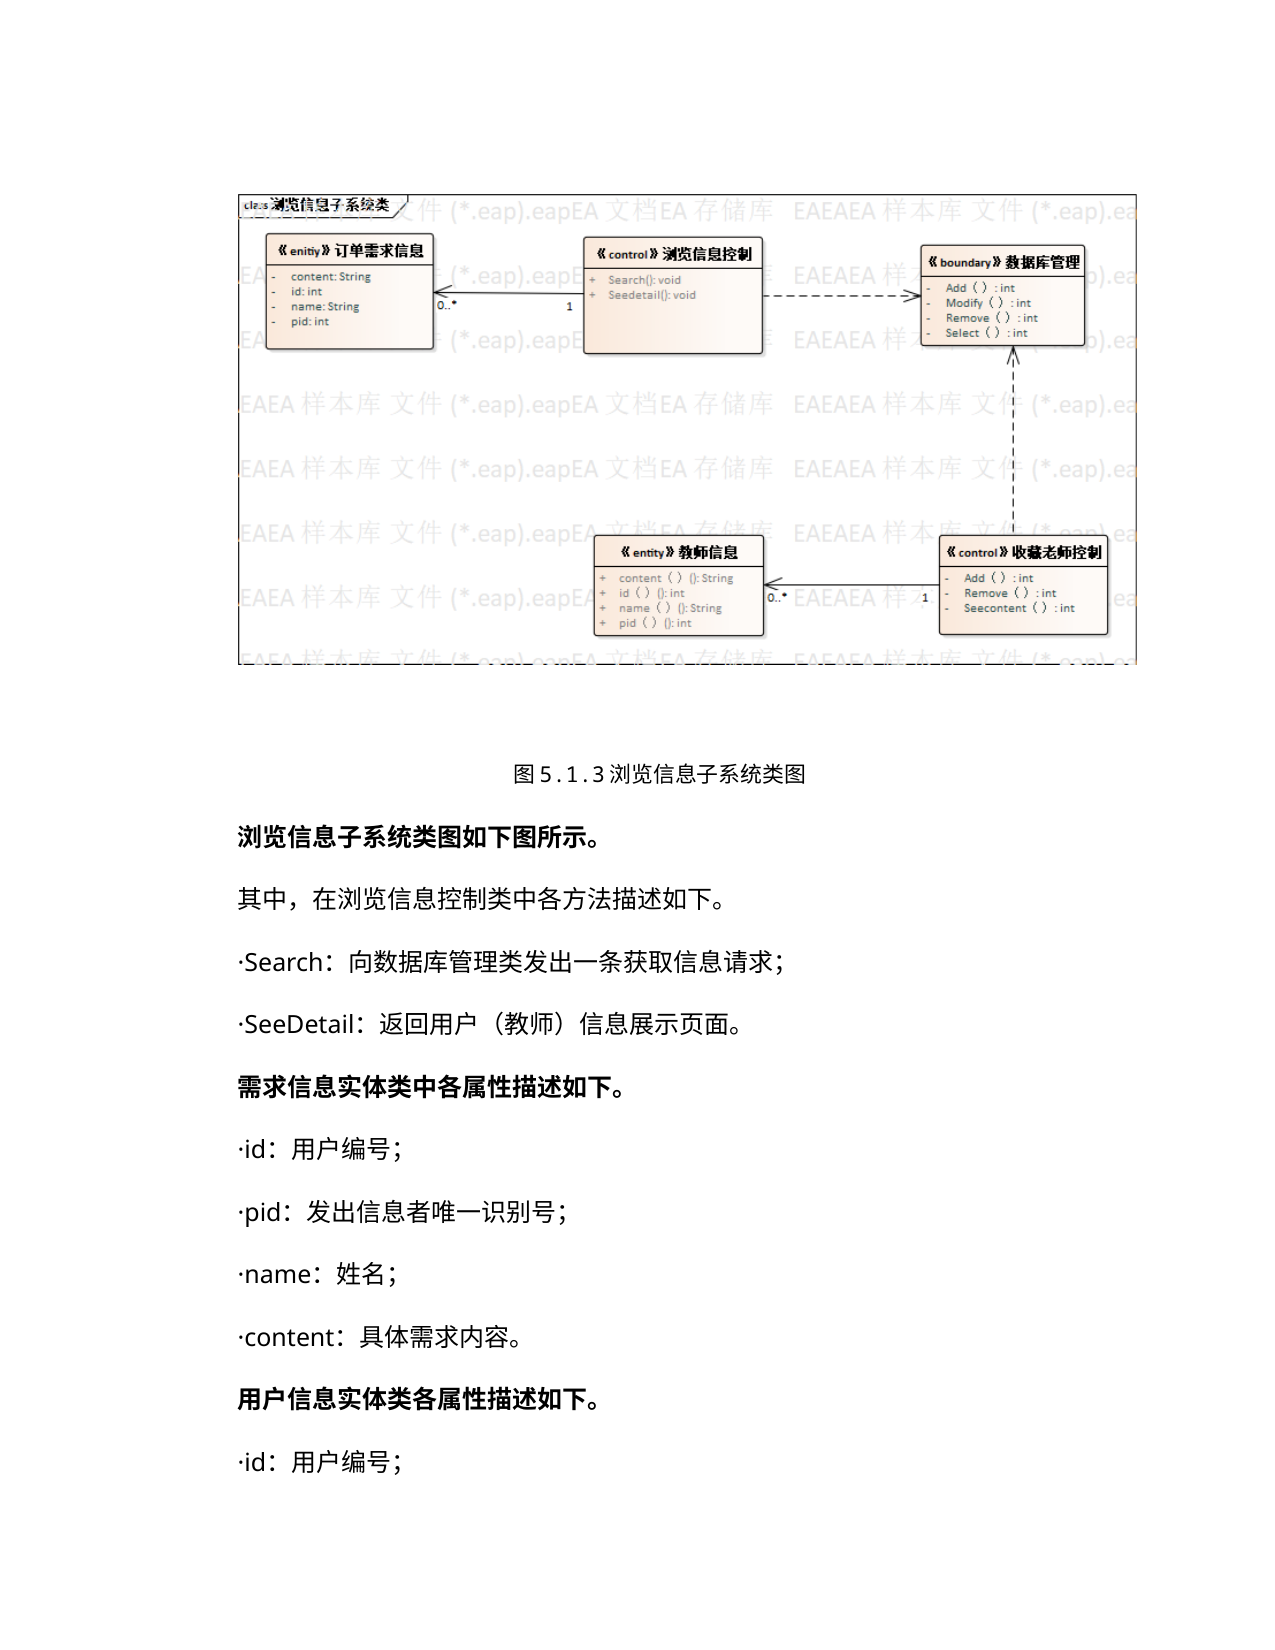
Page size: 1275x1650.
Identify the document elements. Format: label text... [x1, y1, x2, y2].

text 需求信息实体类中各属性描述如下。 [187, 1044, 1087, 1106]
text ·SeeDetail：返回用户（教师）信息展示页面。 [187, 981, 1087, 1044]
text ·pid：发出信息者唯一识别号； [187, 1169, 1087, 1231]
text ·name：姓名； [187, 1231, 1087, 1294]
text ·Search：向数据库管理类发出一条获取信息请求； [187, 919, 1087, 981]
text ·id：用户编号； [187, 1106, 1087, 1169]
text 用户信息实体类各属性描述如下。 [187, 1356, 1087, 1419]
text ·content：具体需求内容。 [187, 1294, 1087, 1356]
text ·id：用户编号； [187, 1419, 1087, 1481]
text 其中，在浏览信息控制类中各方法描述如下。 [187, 856, 1087, 919]
text 图5.1.3浏览信息子系统类图 [187, 731, 1087, 794]
text 浏览信息子系统类图如下图所示。 [187, 794, 1087, 856]
